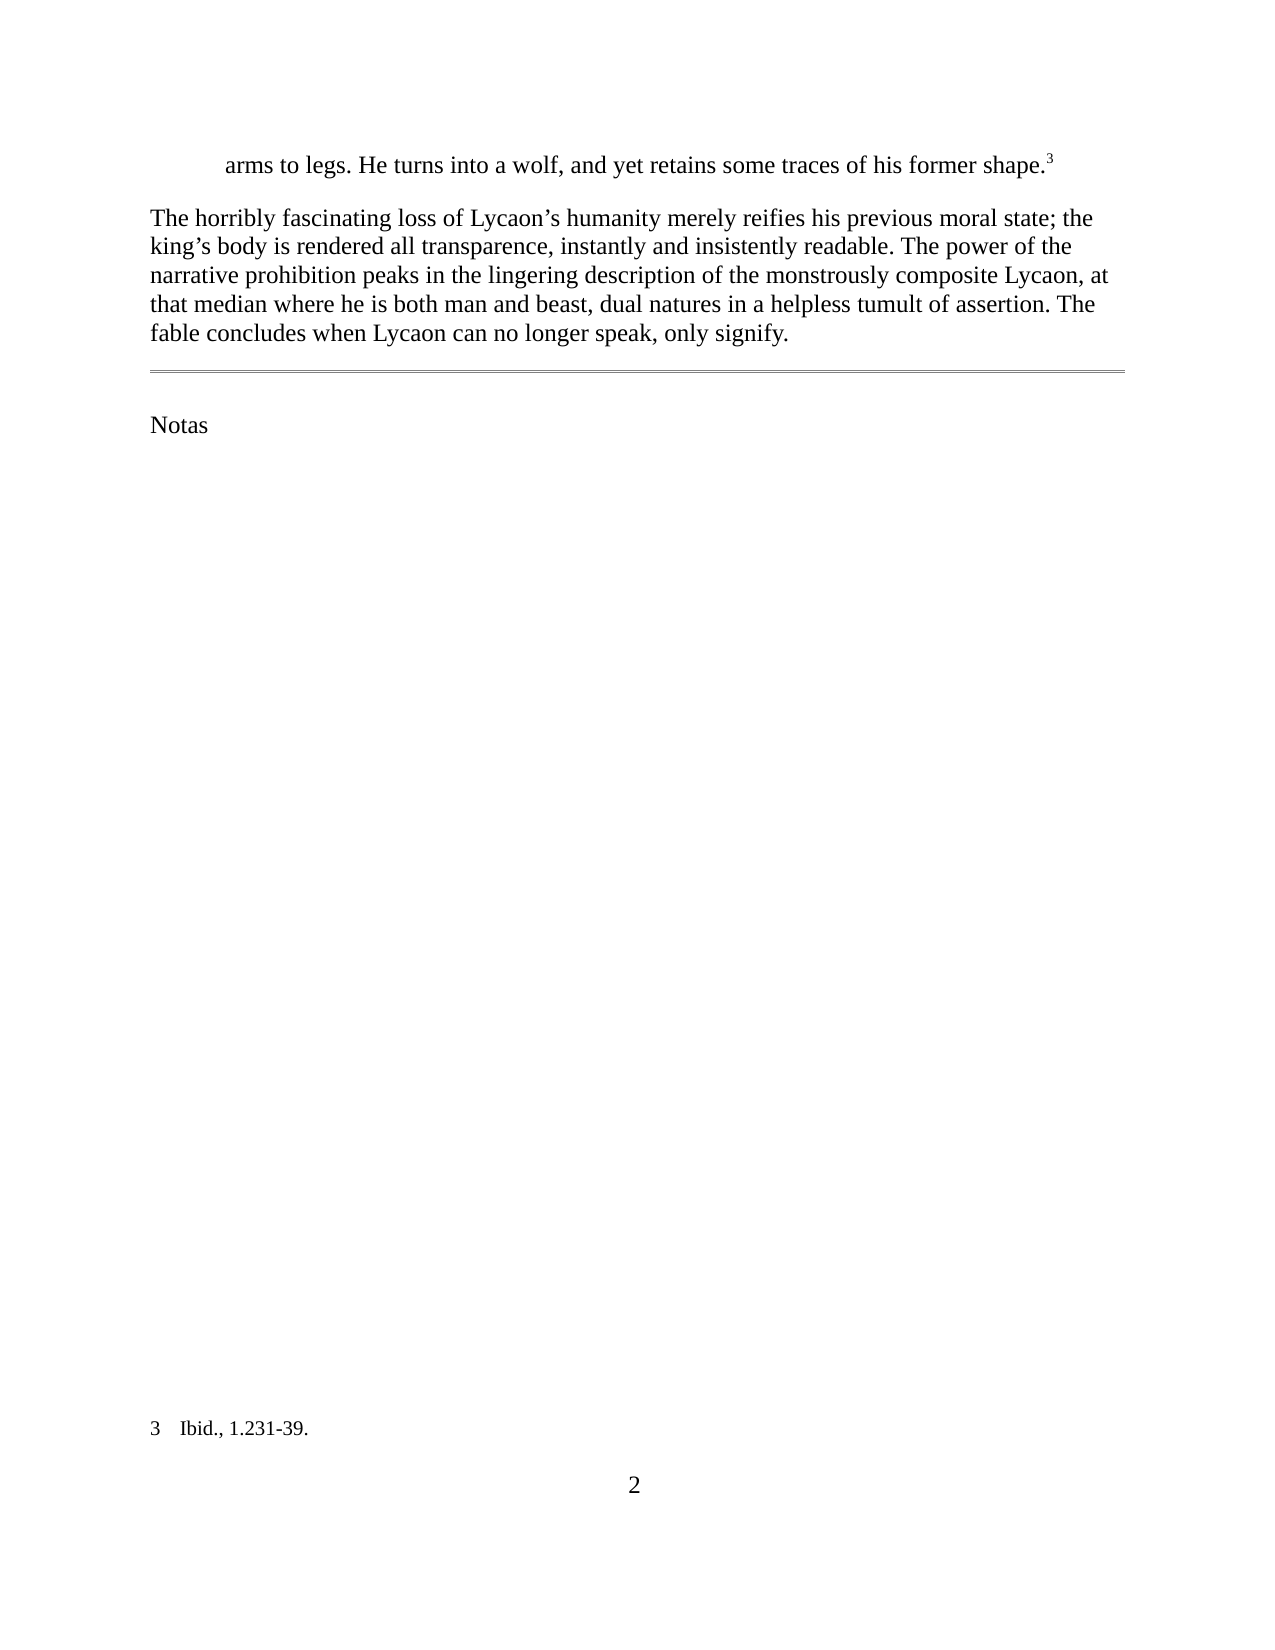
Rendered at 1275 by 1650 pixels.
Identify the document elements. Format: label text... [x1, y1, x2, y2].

text The horribly fascinating loss of Lycaon’s humanity merely reifies his previous moral state; the king’s body is rendered all transparence, instantly and insistently readable. The power of the narrative prohibition peaks in the lingering description of the monstrously composite Lycaon, at that median where he is both man and beast, dual natures in a helpless tumult of assertion. The fable concludes when Lycaon can no longer speak, only signify. [150, 203, 1125, 346]
text arms to legs. He turns into a wolf, and yet retains some traces of his former shape. [225, 150, 1125, 179]
text Notas [150, 411, 1125, 439]
text Ibid., 1.231-39. [150, 1416, 1125, 1440]
